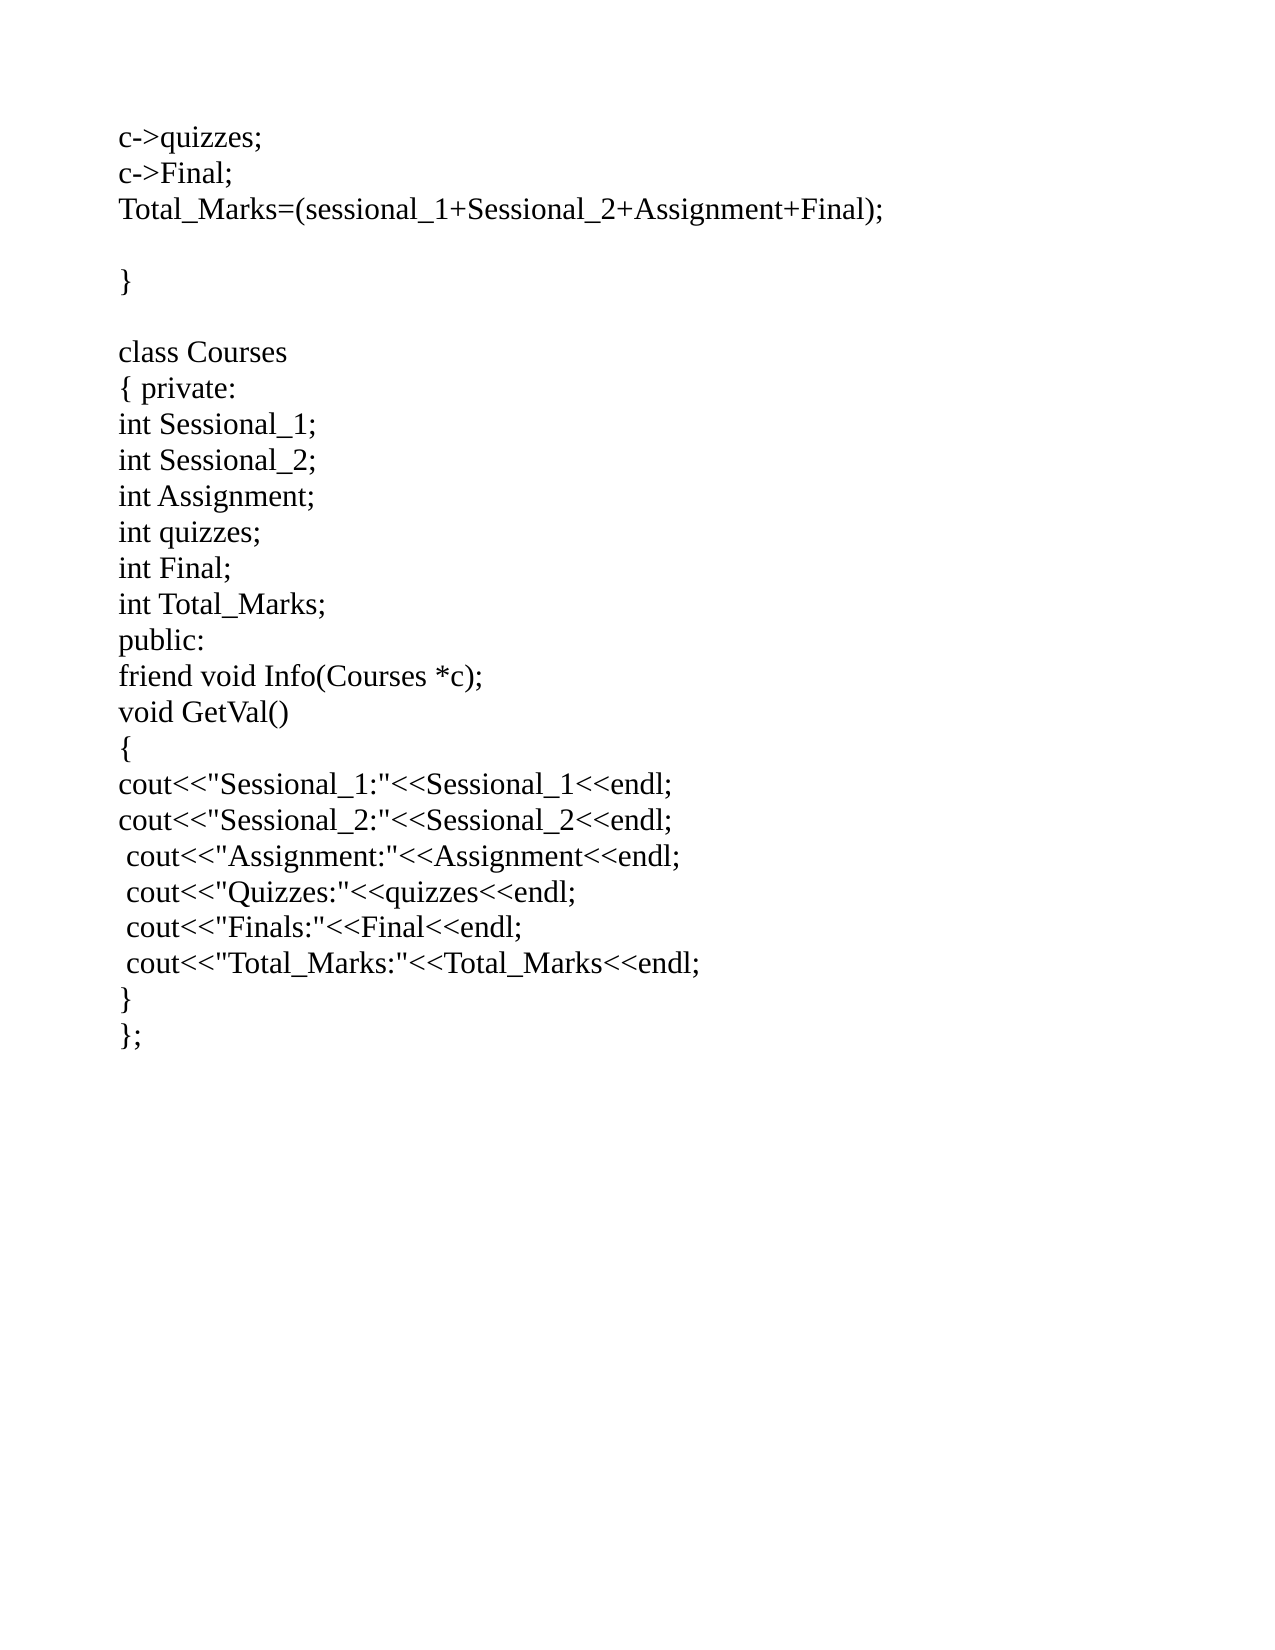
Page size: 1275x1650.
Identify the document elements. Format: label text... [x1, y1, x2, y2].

text friend void Info(Courses *c); [118, 657, 1157, 693]
text Total_Marks=(sessional_1+Sessional_2+Assignment+Final); [118, 190, 1157, 226]
text c->Final; [118, 154, 1157, 190]
text int Assignment; [118, 477, 1157, 513]
text void GetVal() [118, 693, 1157, 729]
text int quizzes; [118, 513, 1157, 549]
text cout<<"Quizzes:"<<quizzes<<endl; [118, 873, 1157, 909]
text cout<<"Assignment:"<<Assignment<<endl; [118, 837, 1157, 873]
text cout<<"Sessional_1:"<<Sessional_1<<endl; [118, 765, 1157, 801]
text } [118, 981, 1157, 1017]
text }; [118, 1017, 1157, 1052]
text int Final; [118, 549, 1157, 585]
text class Courses [118, 334, 1157, 370]
text { [118, 729, 1157, 765]
text } [118, 262, 1157, 298]
text c->quizzes; [118, 118, 1157, 154]
text { private: [118, 370, 1157, 406]
text public: [118, 621, 1157, 657]
text cout<<"Sessional_2:"<<Sessional_2<<endl; [118, 801, 1157, 837]
text cout<<"Finals:"<<Final<<endl; [118, 909, 1157, 945]
text int Sessional_1; [118, 406, 1157, 442]
text int Total_Marks; [118, 585, 1157, 621]
text int Sessional_2; [118, 442, 1157, 477]
text cout<<"Total_Marks:"<<Total_Marks<<endl; [118, 945, 1157, 981]
